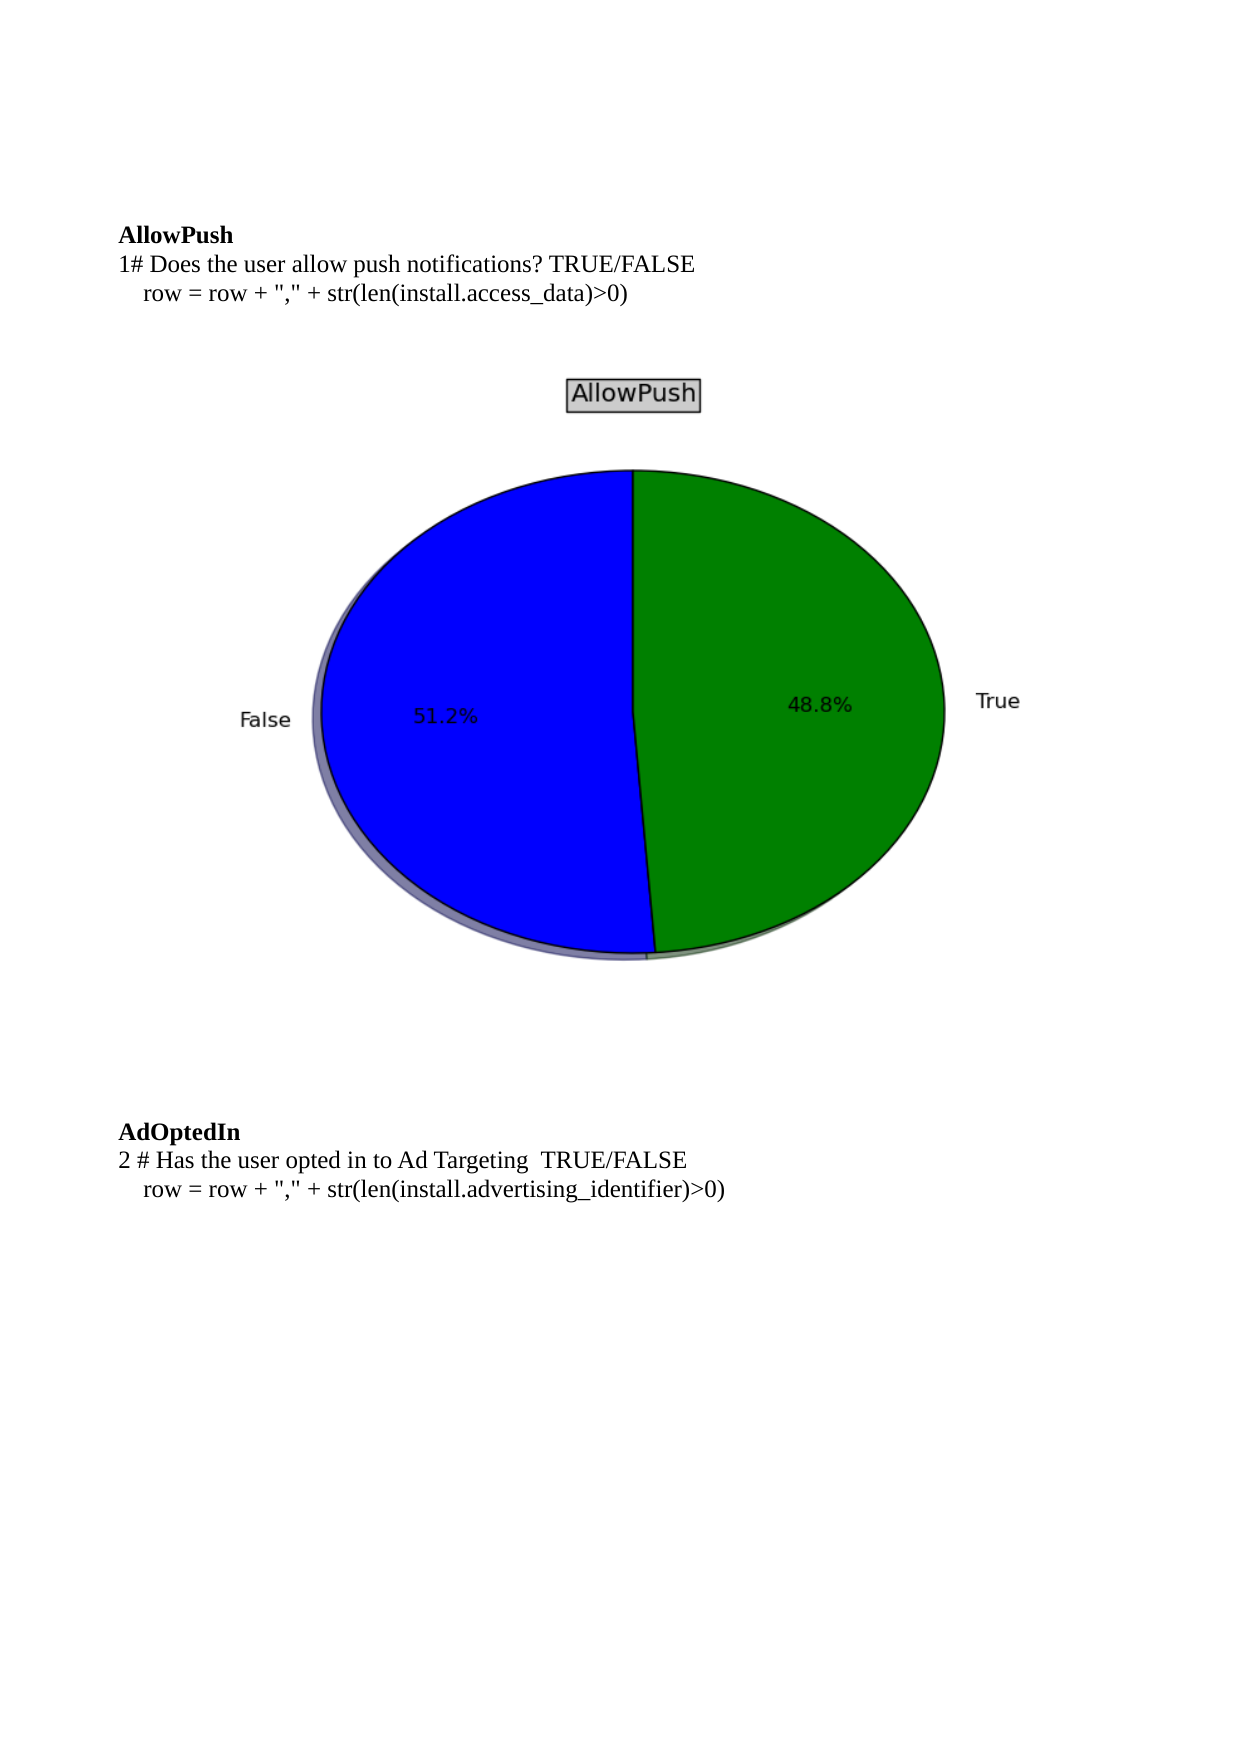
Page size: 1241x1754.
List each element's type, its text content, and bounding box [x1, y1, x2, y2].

text row = row + "," + str(len(install.access_data)>0) [118, 278, 1122, 306]
text AllowPush [118, 220, 1122, 249]
text 2 # Has the user opted in to Ad Targeting TRUE/FALSE [118, 1146, 1122, 1174]
picture [118, 335, 1123, 1089]
text row = row + "," + str(len(install.advertising_identifier)>0) [118, 1174, 1122, 1203]
text 1# Does the user allow push notifications? TRUE/FALSE [118, 249, 1122, 278]
text AdOptedIn [118, 1117, 1122, 1146]
